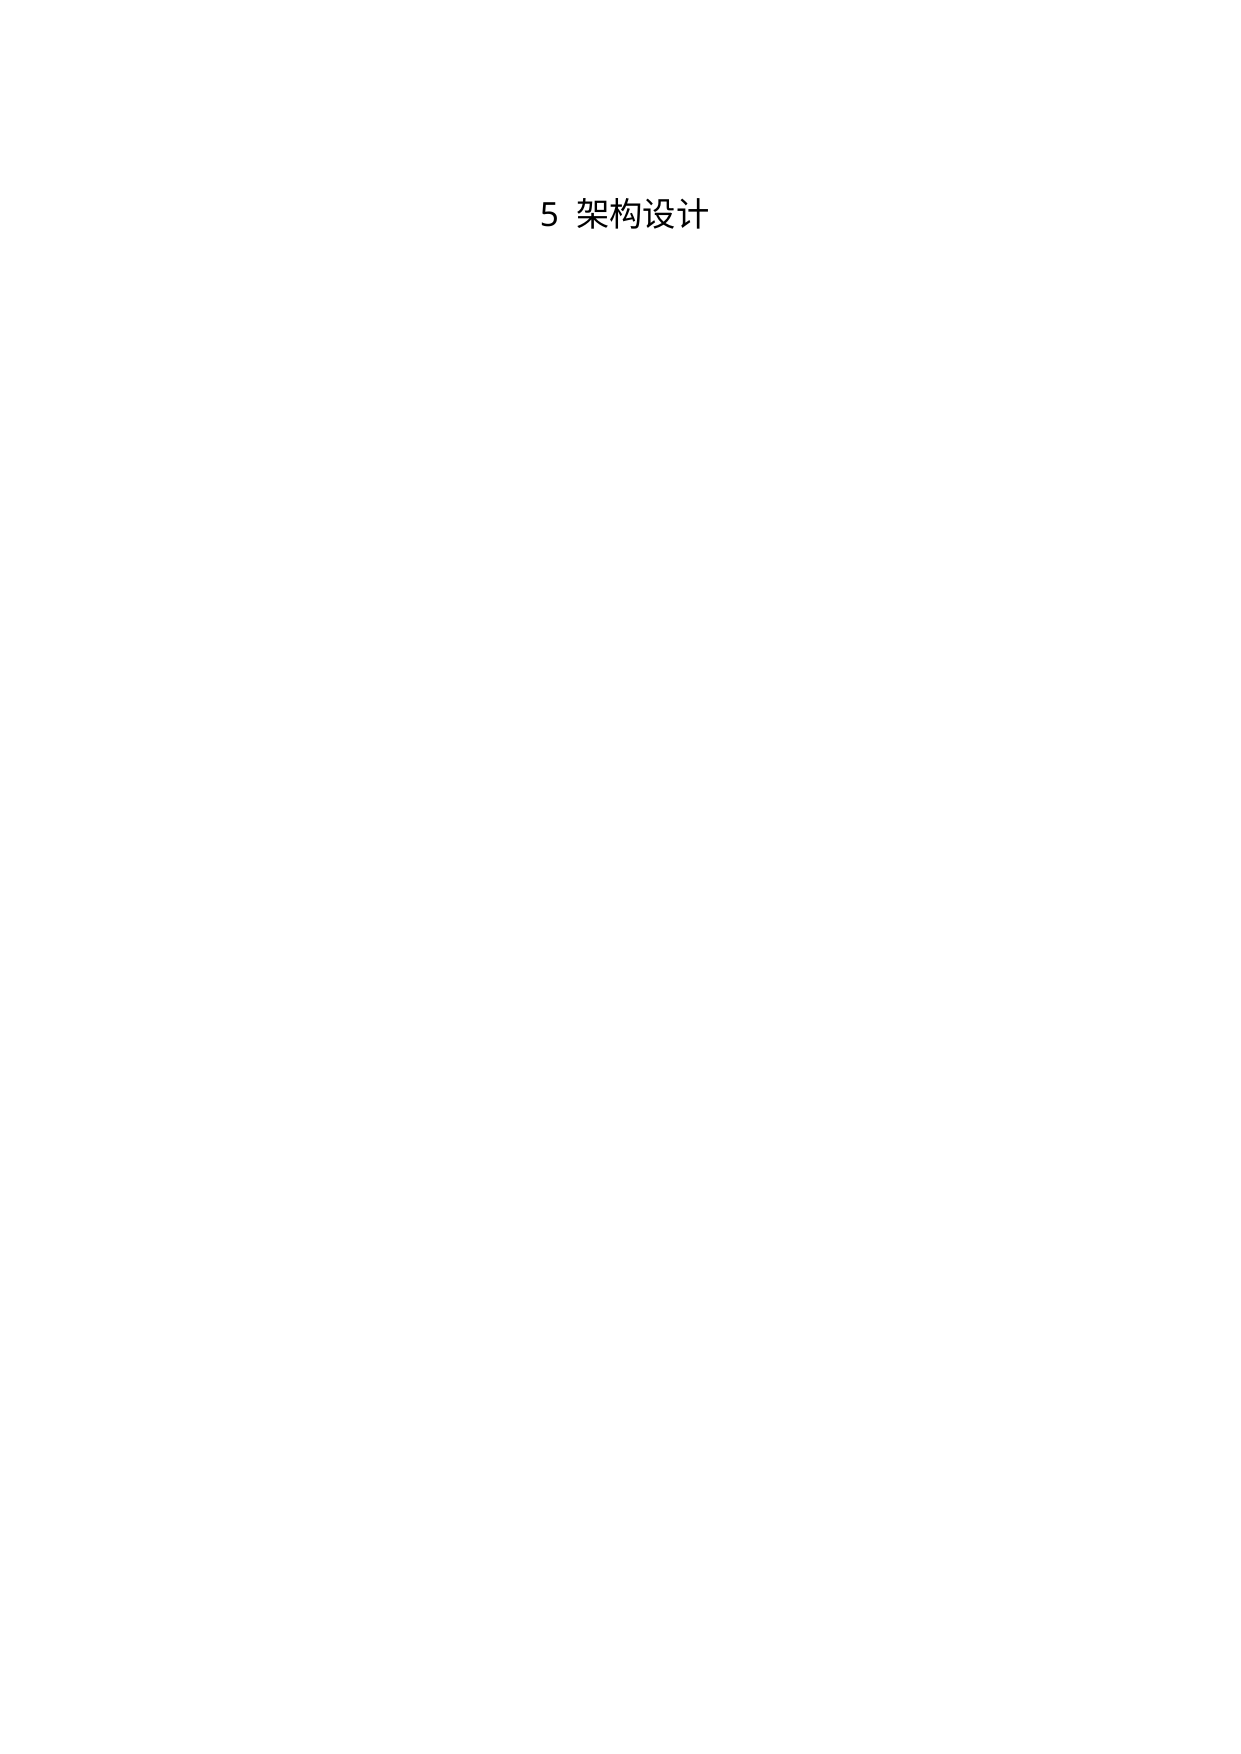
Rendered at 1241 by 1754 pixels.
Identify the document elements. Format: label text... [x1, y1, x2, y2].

subtitle 架构设计 [118, 188, 1122, 236]
